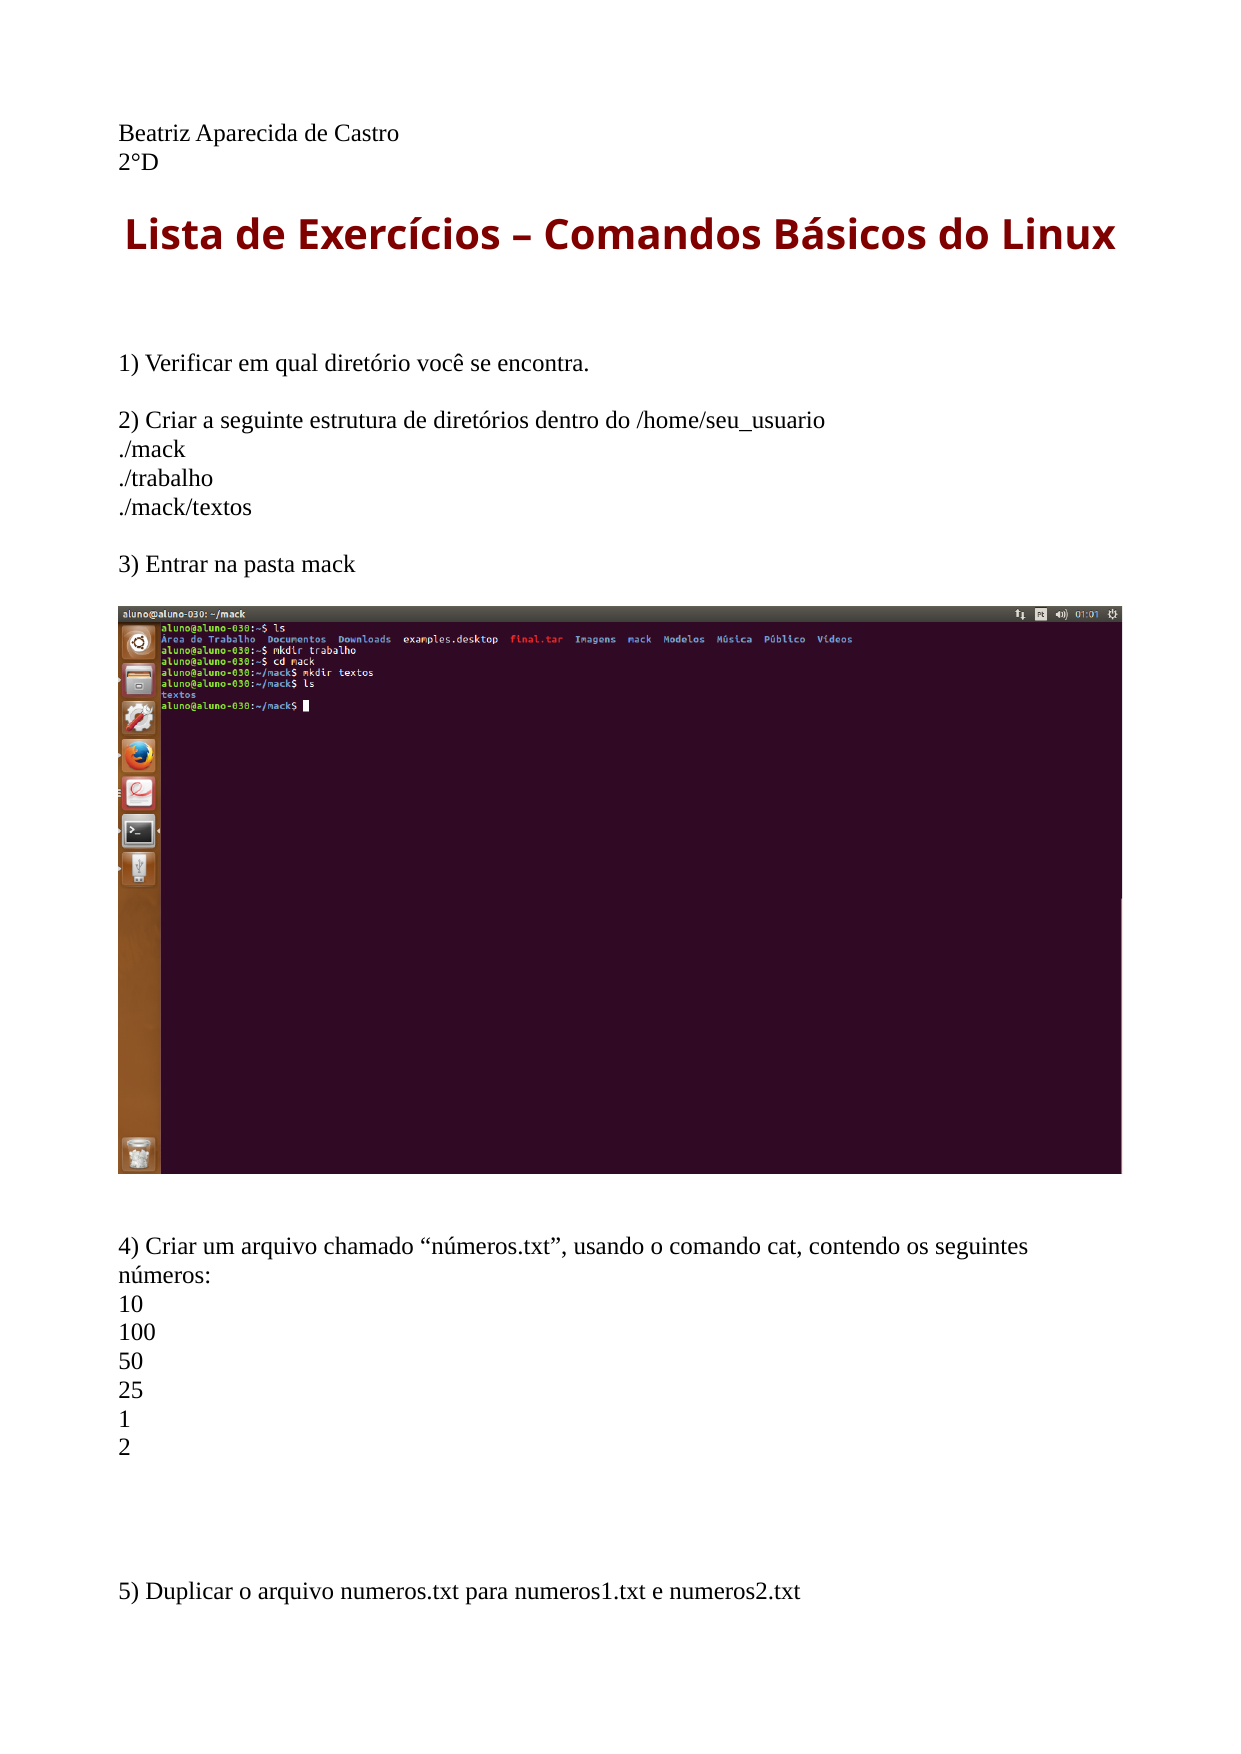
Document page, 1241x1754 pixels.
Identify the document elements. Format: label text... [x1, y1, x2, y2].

text 50 [118, 1346, 1122, 1375]
text 1 [118, 1404, 1122, 1432]
text números: [118, 1260, 1122, 1289]
text ./mack/textos [118, 492, 1122, 521]
picture [118, 606, 1123, 1174]
text 100 [118, 1317, 1122, 1346]
text 2 [118, 1432, 1122, 1461]
text ./trabalho [118, 463, 1122, 492]
text 5) Duplicar o arquivo numeros.txt para numeros1.txt e numeros2.txt [118, 1576, 1122, 1605]
text 3) Entrar na pasta mack [118, 549, 1122, 578]
text 1) Verificar em qual diretório você se encontra. [118, 348, 1122, 377]
text 10 [118, 1289, 1122, 1317]
text Lista de Exercícios – Comandos Básicos do Linux [118, 205, 1122, 262]
text ./mack [118, 434, 1122, 463]
text 4) Criar um arquivo chamado “números.txt”, usando o comando cat, contendo os seguintes [118, 1231, 1122, 1260]
text 2) Criar a seguinte estrutura de diretórios dentro do /home/seu_usuario [118, 406, 1122, 434]
text 25 [118, 1375, 1122, 1404]
